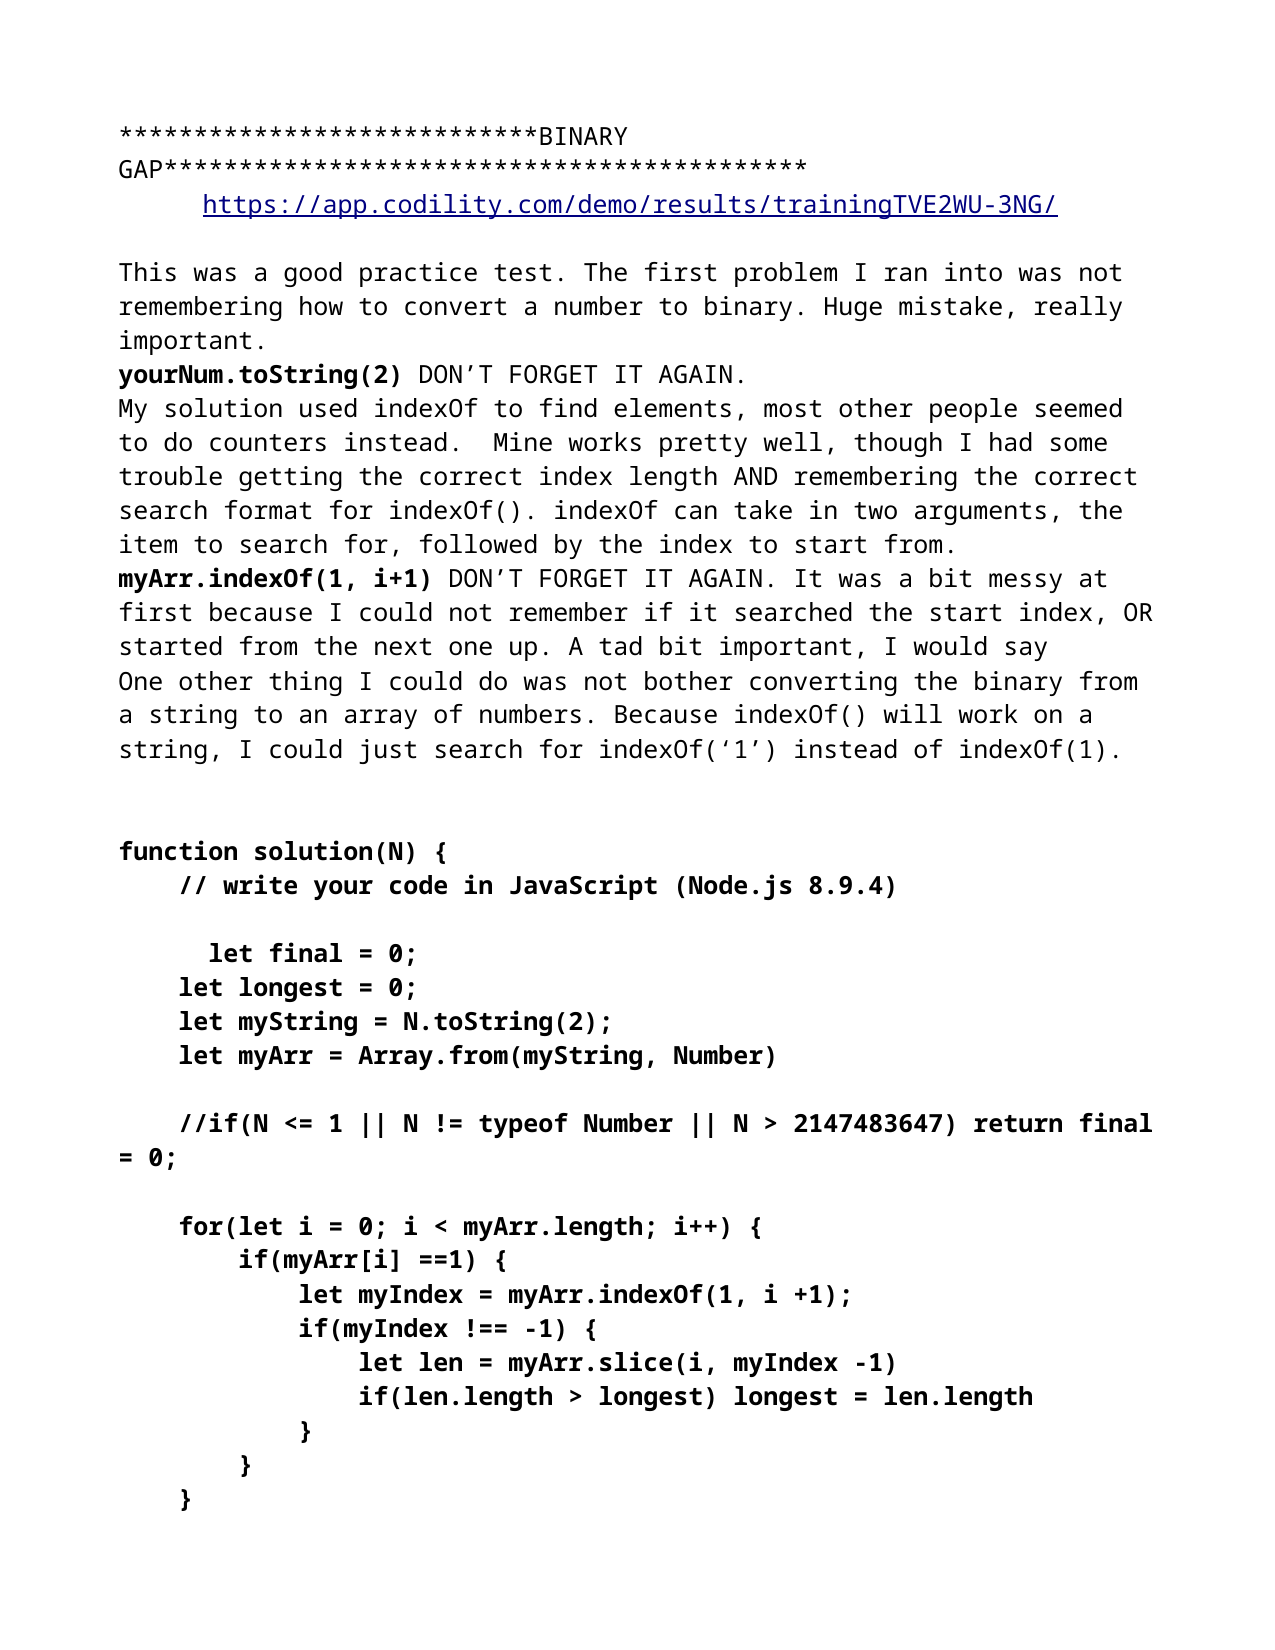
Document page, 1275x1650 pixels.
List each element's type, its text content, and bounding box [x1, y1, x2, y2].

text } [118, 1447, 1157, 1481]
text let len = myArr.slice(i, myIndex -1) [118, 1344, 1157, 1378]
text yourNum.toString(2) DON’T FORGET IT AGAIN. [118, 357, 1157, 391]
text let myString = N.toString(2); [118, 1004, 1157, 1038]
text if(myArr[i] ==1) { [118, 1242, 1157, 1276]
text } [118, 1412, 1157, 1447]
text if(myIndex !== -1) { [118, 1310, 1157, 1344]
text let myArr = Array.from(myString, Number) [118, 1038, 1157, 1072]
text let myIndex = myArr.indexOf(1, i +1); [118, 1276, 1157, 1310]
text ****************************BINARY GAP******************************************* [118, 118, 1157, 186]
text //if(N <= 1 || N != typeof Number || N > 2147483647) return final = 0; [118, 1106, 1157, 1174]
text // write your code in JavaScript (Node.js 8.9.4) [118, 867, 1157, 902]
text let longest = 0; [118, 970, 1157, 1004]
text This was a good practice test. The first problem I ran into was not remembering how to convert a number to binary. Huge mistake, really important. [118, 254, 1157, 357]
text } [118, 1481, 1157, 1515]
text myArr.indexOf(1, i+1) DON’T FORGET IT AGAIN. It was a bit messy at first because I could not remember if it searched the start index, OR started from the next one up. A tad bit important, I would say [118, 561, 1157, 663]
text if(len.length > longest) longest = len.length [118, 1378, 1157, 1412]
text let final = 0; [118, 936, 1157, 970]
text One other thing I could do was not bother converting the binary from a string to an array of numbers. Because indexOf() will work on a string, I could just search for indexOf(‘1’) instead of indexOf(1). [118, 663, 1157, 765]
text function solution(N) { [118, 833, 1157, 867]
text My solution used indexOf to find elements, most other people seemed to do counters instead. Mine works pretty well, though I had some trouble getting the correct index length AND remembering the correct search format for indexOf(). indexOf can take in two arguments, the item to search for, followed by the index to start from. [118, 391, 1157, 561]
text for(let i = 0; i < myArr.length; i++) { [118, 1208, 1157, 1242]
text https://app.codility.com/demo/results/trainingTVE2WU-3NG/ [118, 186, 1157, 220]
